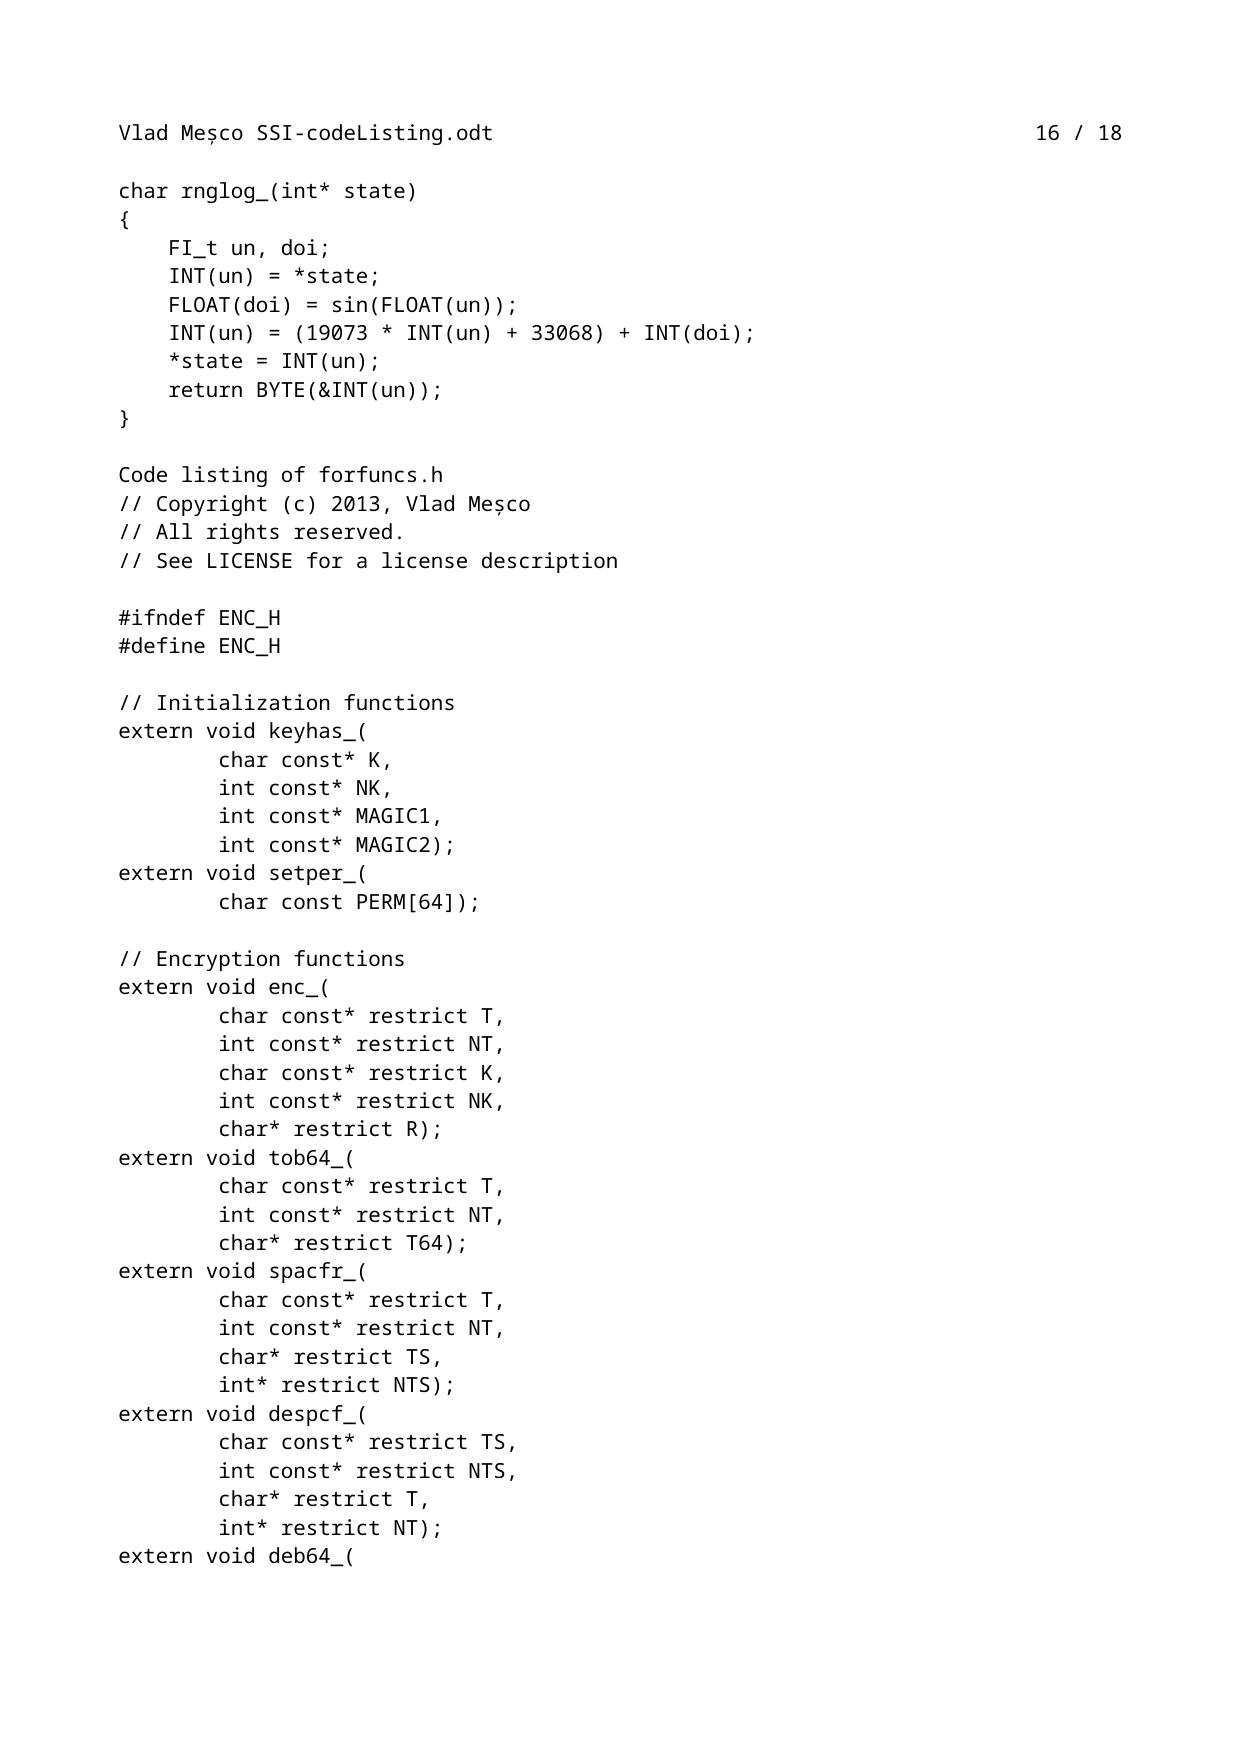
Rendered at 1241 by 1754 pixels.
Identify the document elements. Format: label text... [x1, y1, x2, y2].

text INT(un) = (19073 * INT(un) + 33068) + INT(doi); [118, 318, 1122, 347]
text char rnglog_(int* state) [118, 176, 1122, 204]
text // Initialization functions [118, 688, 1122, 716]
text char const PERM[64]); [118, 887, 1122, 915]
text { [118, 204, 1122, 233]
text char const* K, [118, 745, 1122, 773]
text extern void keyhas_( [118, 716, 1122, 745]
text FI_t un, doi; [118, 233, 1122, 261]
text extern void tob64_( [118, 1143, 1122, 1171]
text extern void enc_( [118, 972, 1122, 1001]
text // All rights reserved. [118, 517, 1122, 546]
text int const* MAGIC1, [118, 802, 1122, 830]
text int const* restrict NT, [118, 1313, 1122, 1342]
text char* restrict TS, [118, 1342, 1122, 1370]
text Code listing of forfuncs.h [118, 460, 1122, 489]
text char const* restrict T, [118, 1001, 1122, 1029]
text char* restrict T, [118, 1484, 1122, 1513]
text } [118, 403, 1122, 432]
text INT(un) = *state; [118, 261, 1122, 290]
text FLOAT(doi) = sin(FLOAT(un)); [118, 290, 1122, 318]
text // See LICENSE for a license description [118, 546, 1122, 574]
text return BYTE(&INT(un)); [118, 375, 1122, 403]
text #define ENC_H [118, 631, 1122, 659]
text char const* restrict TS, [118, 1427, 1122, 1456]
text int const* MAGIC2); [118, 830, 1122, 858]
text char* restrict R); [118, 1114, 1122, 1143]
text char* restrict T64); [118, 1228, 1122, 1257]
text #ifndef ENC_H [118, 603, 1122, 631]
text int const* restrict NT, [118, 1029, 1122, 1058]
text int const* NK, [118, 773, 1122, 802]
text int* restrict NTS); [118, 1370, 1122, 1399]
text char const* restrict T, [118, 1285, 1122, 1313]
text int const* restrict NTS, [118, 1456, 1122, 1484]
text int const* restrict NT, [118, 1200, 1122, 1228]
text extern void setper_( [118, 858, 1122, 887]
text int* restrict NT); [118, 1513, 1122, 1541]
text char const* restrict K, [118, 1058, 1122, 1086]
text char const* restrict T, [118, 1171, 1122, 1200]
text // Copyright (c) 2013, Vlad Meșco [118, 489, 1122, 517]
text // Encryption functions [118, 944, 1122, 972]
text extern void deb64_( [118, 1541, 1122, 1569]
text *state = INT(un); [118, 347, 1122, 375]
text int const* restrict NK, [118, 1086, 1122, 1114]
text extern void despcf_( [118, 1399, 1122, 1427]
text extern void spacfr_( [118, 1257, 1122, 1285]
